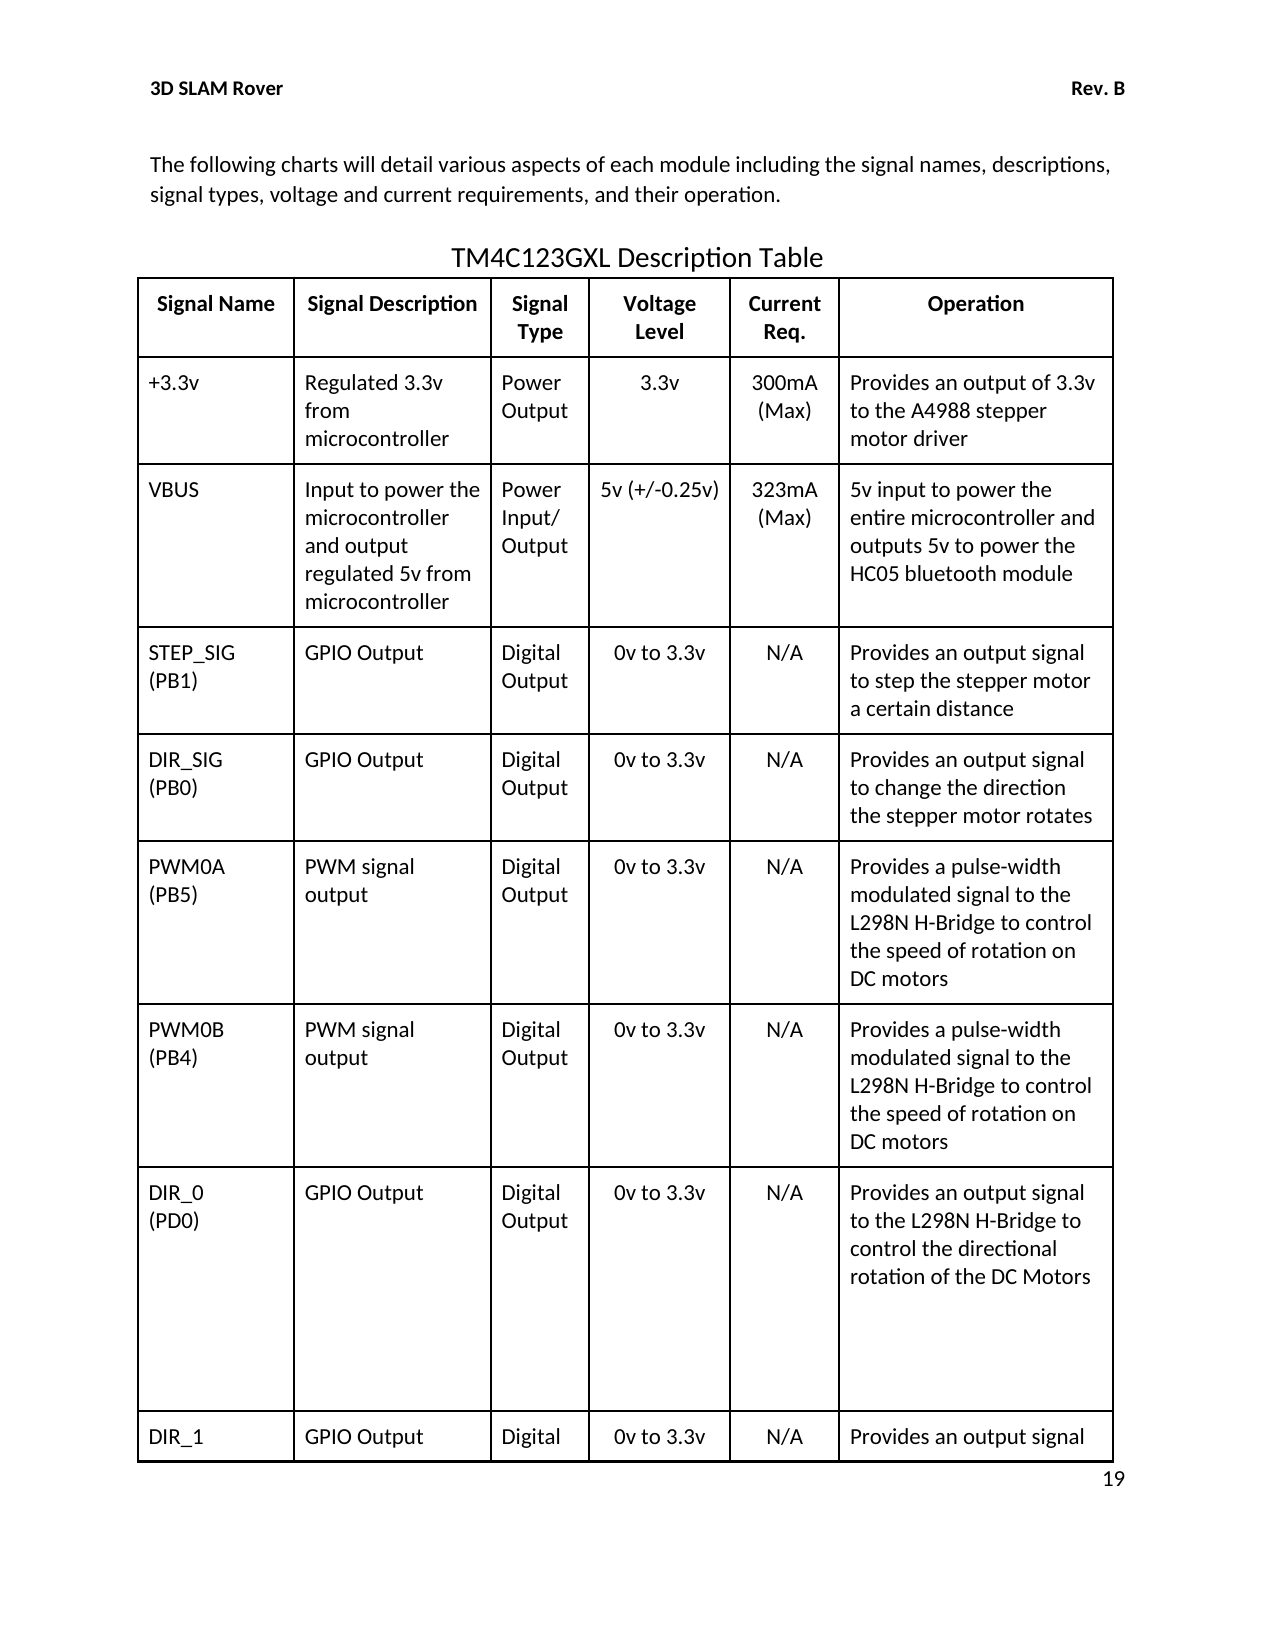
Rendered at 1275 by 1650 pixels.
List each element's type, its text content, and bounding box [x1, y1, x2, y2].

table_cell 3.3v [590, 358, 729, 463]
table_cell Provides an output signal to step the stepper motor a certain distance [840, 628, 1112, 733]
table_cell N/A [731, 628, 838, 733]
table_cell 0v to 3.3v [590, 842, 729, 1003]
table_cell Power Output [492, 358, 588, 463]
table_cell PWM0A (PB5) [139, 842, 293, 1003]
table_cell STEP_SIG (PB1) [139, 628, 293, 733]
table_cell Provides an output of 3.3v to the A4988 stepper motor driver [840, 358, 1112, 463]
table_cell DIR_SIG (PB0) [139, 735, 293, 840]
table_header Current Req. [731, 279, 838, 356]
text TM4C123GXL Description Table [150, 239, 1125, 275]
table_cell 5v (+/-0.25v) [590, 465, 729, 626]
table_header Signal Name [139, 279, 293, 356]
table_cell Digital Output [492, 842, 588, 1003]
table_cell GPIO Output [295, 628, 490, 733]
table_header Signal Type [492, 279, 588, 356]
table_cell PWM0B (PB4) [139, 1005, 293, 1166]
table_cell +3.3v [139, 358, 293, 463]
table_header Operation [840, 279, 1112, 356]
table_cell Power Input/ Output [492, 465, 588, 626]
table_cell Provides an output signal to change the direction the stepper motor rotates [840, 735, 1112, 840]
table_cell N/A [731, 842, 838, 1003]
table_cell N/A [731, 735, 838, 840]
table_cell VBUS [139, 465, 293, 626]
table_cell 0v to 3.3v [590, 1412, 729, 1460]
table_cell GPIO Output [295, 1412, 490, 1460]
table_cell Provides an output signal [840, 1412, 1112, 1460]
table_cell Digital Output [492, 735, 588, 840]
table_cell Provides a pulse-width modulated signal to the L298N H-Bridge to control the speed of rotation on DC motors [840, 1005, 1112, 1166]
table_cell Input to power the microcontroller and output regulated 5v from microcontroller [295, 465, 490, 626]
table_cell PWM signal output [295, 842, 490, 1003]
table_header Voltage Level [590, 279, 729, 356]
table_cell Regulated 3.3v from microcontroller [295, 358, 490, 463]
table_cell PWM signal output [295, 1005, 490, 1166]
table_cell Provides an output signal to the L298N H-Bridge to control the directional rotation of the DC Motors [840, 1168, 1112, 1409]
table_cell DIR_1 [139, 1412, 293, 1460]
table_cell Digital [492, 1412, 588, 1460]
text The following charts will detail various aspects of each module including the signal names, descriptions, signal types, voltage and current requirements, and their operation. [150, 150, 1125, 208]
table_cell DIR_0 (PD0) [139, 1168, 293, 1409]
table_cell Digital Output [492, 1005, 588, 1166]
table_cell Digital Output [492, 628, 588, 733]
table_cell 300mA (Max) [731, 358, 838, 463]
table_cell N/A [731, 1168, 838, 1409]
table_header Signal Description [295, 279, 490, 356]
table_cell 0v to 3.3v [590, 735, 729, 840]
table_cell 0v to 3.3v [590, 1168, 729, 1409]
table_cell GPIO Output [295, 1168, 490, 1409]
table_cell 323mA (Max) [731, 465, 838, 626]
table_cell 0v to 3.3v [590, 628, 729, 733]
table_cell N/A [731, 1005, 838, 1166]
table_cell N/A [731, 1412, 838, 1460]
table_cell 5v input to power the entire microcontroller and outputs 5v to power the HC05 bluetooth module [840, 465, 1112, 626]
table_cell Provides a pulse-width modulated signal to the L298N H-Bridge to control the speed of rotation on DC motors [840, 842, 1112, 1003]
table_cell 0v to 3.3v [590, 1005, 729, 1166]
table_cell GPIO Output [295, 735, 490, 840]
table_cell Digital Output [492, 1168, 588, 1409]
